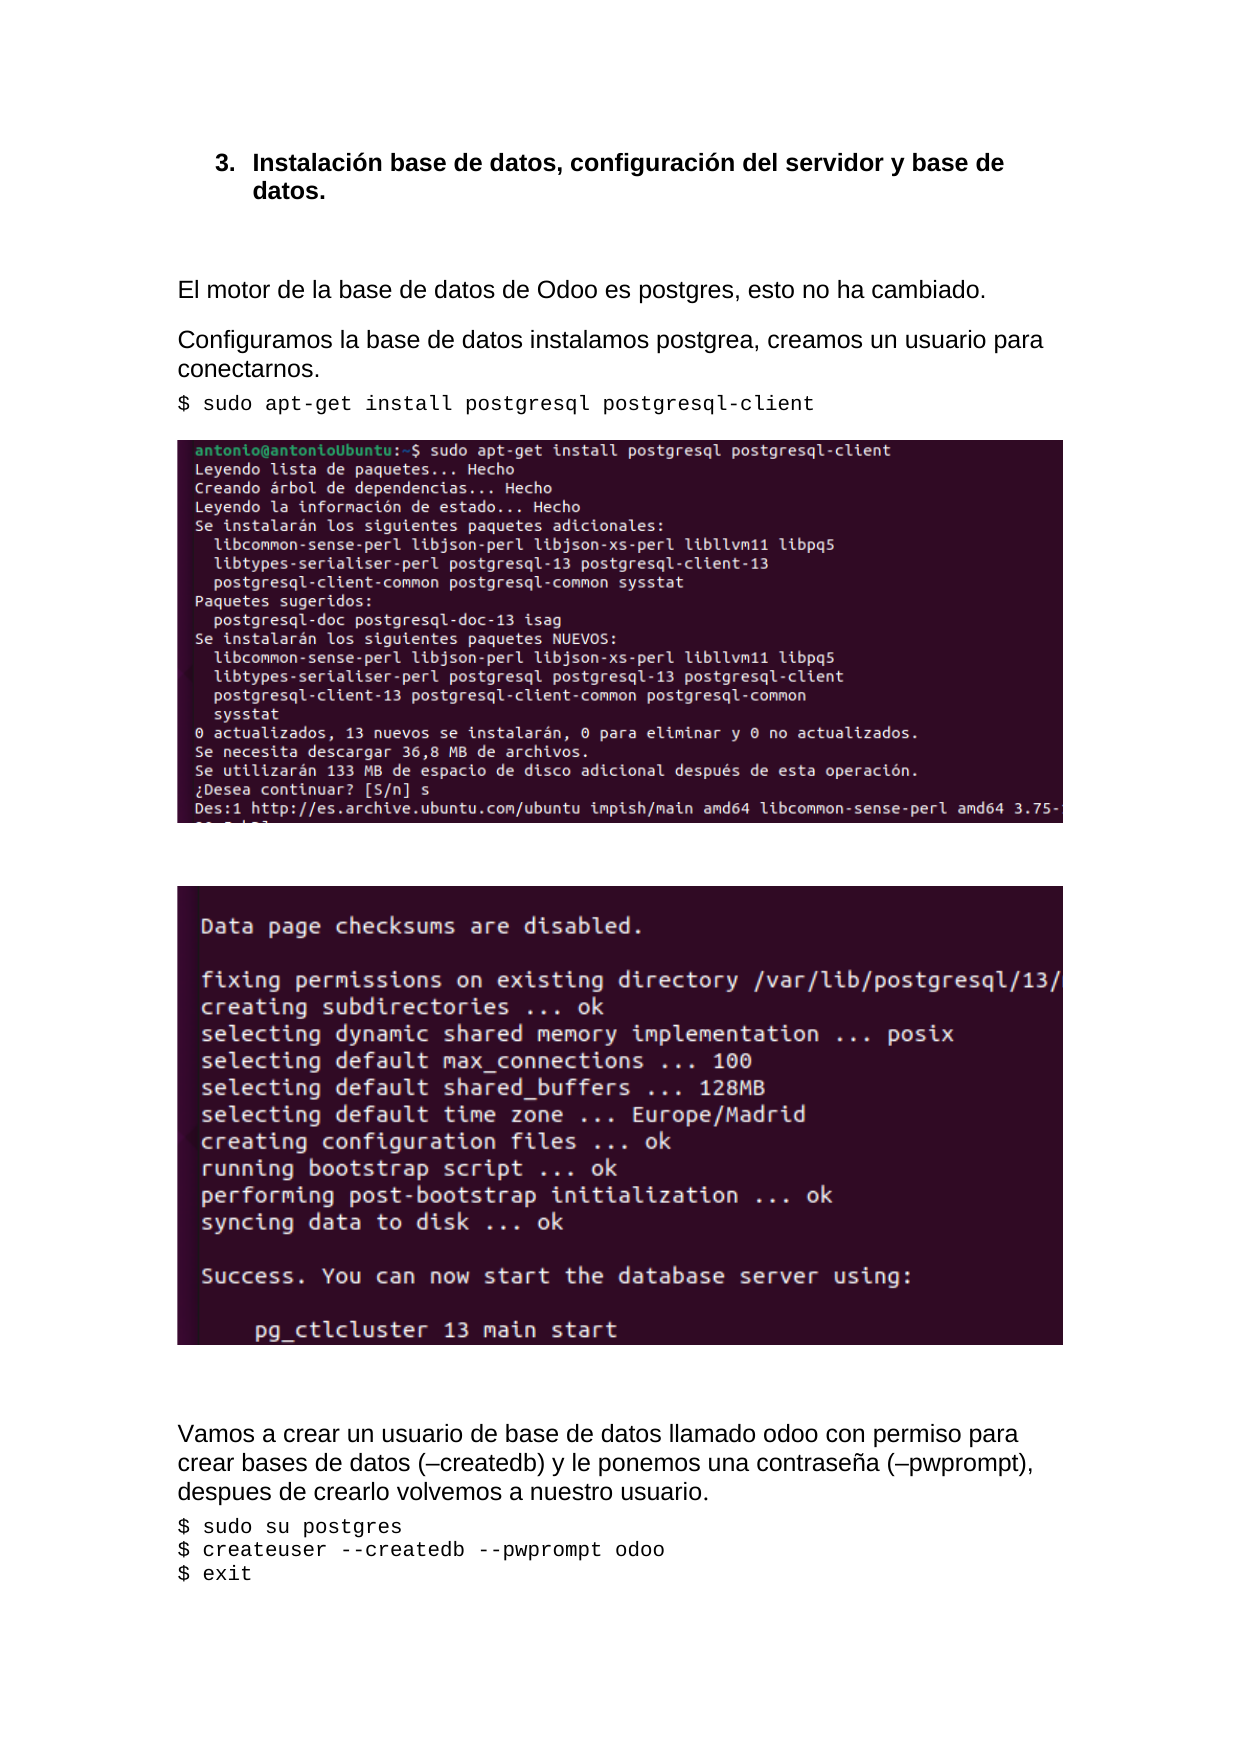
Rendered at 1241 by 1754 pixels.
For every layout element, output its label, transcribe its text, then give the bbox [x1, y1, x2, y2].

text Configuramos la base de datos instalamos postgrea, creamos un usuario para conectarnos. [177, 325, 1063, 383]
text $ sudo su postgres $ createuser --createdb --pwprompt odoo $ exit [177, 1516, 1063, 1587]
list Instalación base de datos, configuración del servidor y base de datos. [215, 148, 1063, 205]
text $ sudo apt-get install postgresql postgresql-client [177, 393, 1063, 417]
text Vamos a crear un usuario de base de datos llamado odoo con permiso para crear bases de datos (–createdb) y le ponemos una contraseña (–pwprompt), despues de crearlo volvemos a nuestro usuario. [177, 1419, 1063, 1505]
text El motor de la base de datos de Odoo es postgres, esto no ha cambiado. [177, 276, 1063, 304]
